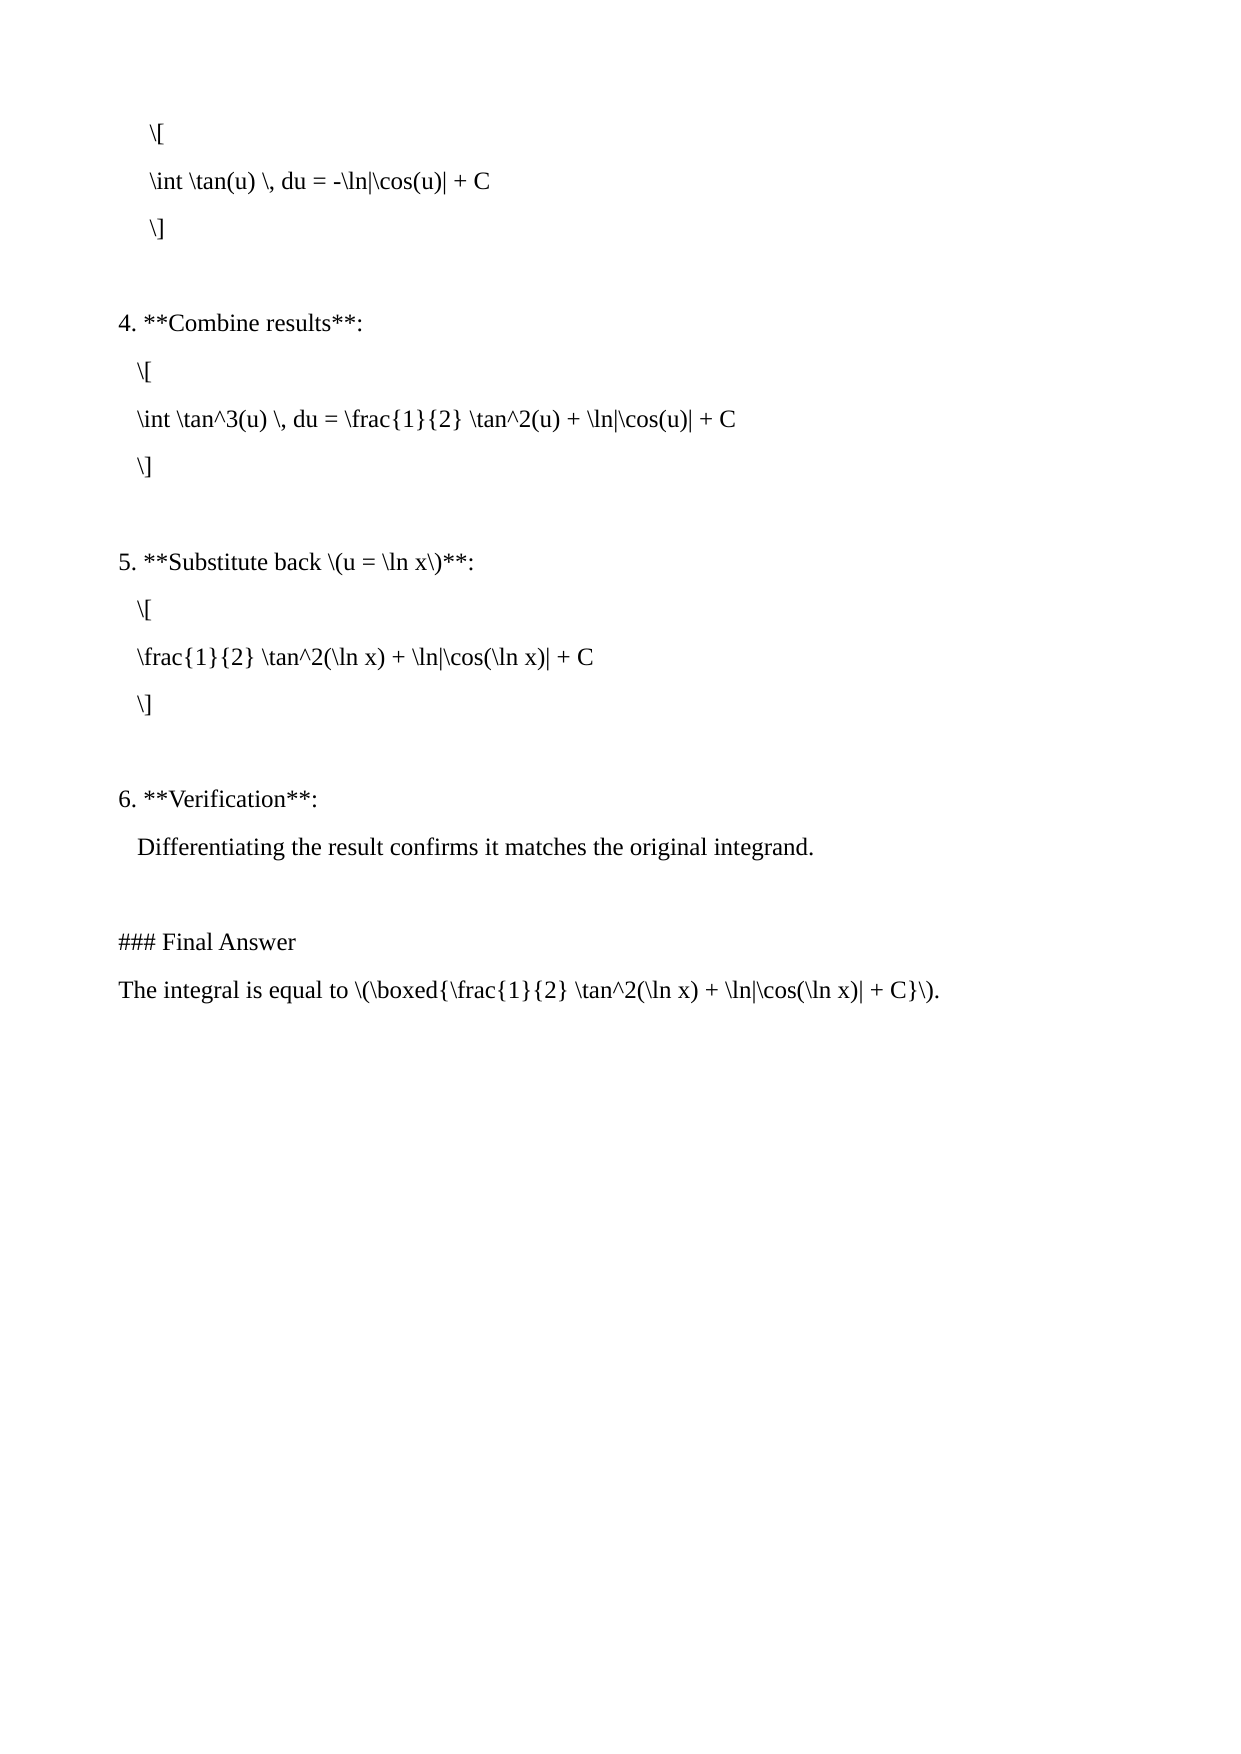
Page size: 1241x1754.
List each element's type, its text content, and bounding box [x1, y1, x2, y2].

text \] [118, 689, 1122, 718]
text \int \tan^3(u) \, du = \frac{1}{2} \tan^2(u) + \ln|\cos(u)| + C [118, 404, 1122, 432]
text \frac{1}{2} \tan^2(\ln x) + \ln|\cos(\ln x)| + C [118, 642, 1122, 671]
text 5. **Substitute back \(u = \ln x\)**: [118, 547, 1122, 575]
text \[ [118, 356, 1122, 385]
text \] [118, 451, 1122, 480]
text ### Final Answer [118, 927, 1122, 956]
text The integral is equal to \(\boxed{\frac{1}{2} \tan^2(\ln x) + \ln|\cos(\ln x)| + C}\). [118, 975, 1122, 1004]
text \] [118, 213, 1122, 242]
text 4. **Combine results**: [118, 308, 1122, 337]
text \int \tan(u) \, du = -\ln|\cos(u)| + C [118, 166, 1122, 194]
text Differentiating the result confirms it matches the original integrand. [118, 832, 1122, 861]
text \[ [118, 594, 1122, 623]
text \[ [118, 118, 1122, 147]
text 6. **Verification**: [118, 784, 1122, 813]
